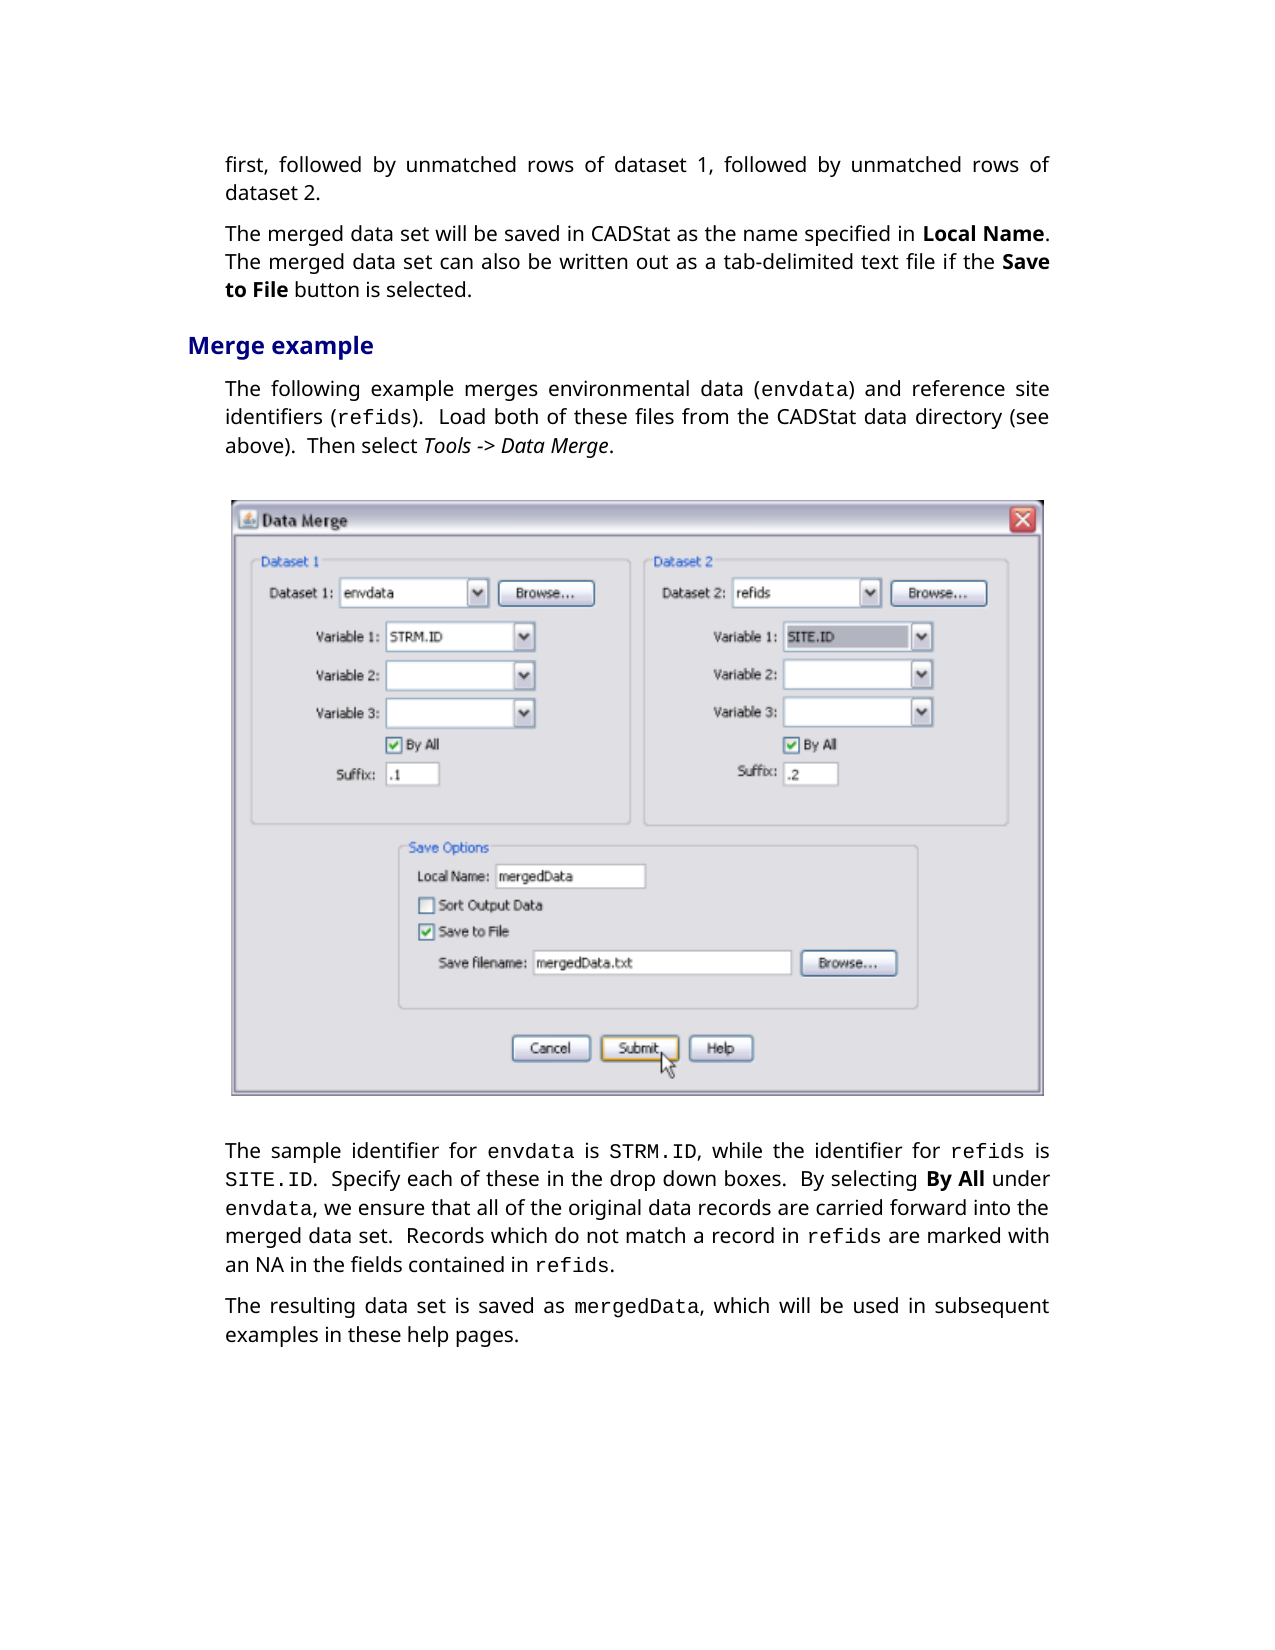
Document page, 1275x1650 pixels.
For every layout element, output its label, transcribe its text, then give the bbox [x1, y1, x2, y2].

text The sample identifier for envdata is STRM.ID, while the identifier for refids is SITE.ID. Specify each of these in the drop down boxes. By selecting By All under envdata, we ensure that all of the original data records are carried forward into the merged data set. Records which do not match a record in refids are marked with an NA in the fields contained in refids. [225, 1136, 1050, 1279]
picture [231, 500, 1044, 1096]
text The resulting data set is saved as mergedData, which will be used in subsequent examples in these help pages. [225, 1291, 1050, 1348]
text first, followed by unmatched rows of dataset 1, followed by unmatched rows of dataset 2. [225, 150, 1050, 206]
subtitle Merge example [187, 329, 1087, 361]
text The following example merges environmental data (envdata) and reference site identifiers (refids). Load both of these files from the CADStat data directory (see above). Then select Tools -> Data Merge. [225, 374, 1050, 459]
text The merged data set will be saved in CADStat as the name specified in Local Name. The merged data set can also be written out as a tab-delimited text file if the Save to File button is selected. [225, 219, 1050, 304]
